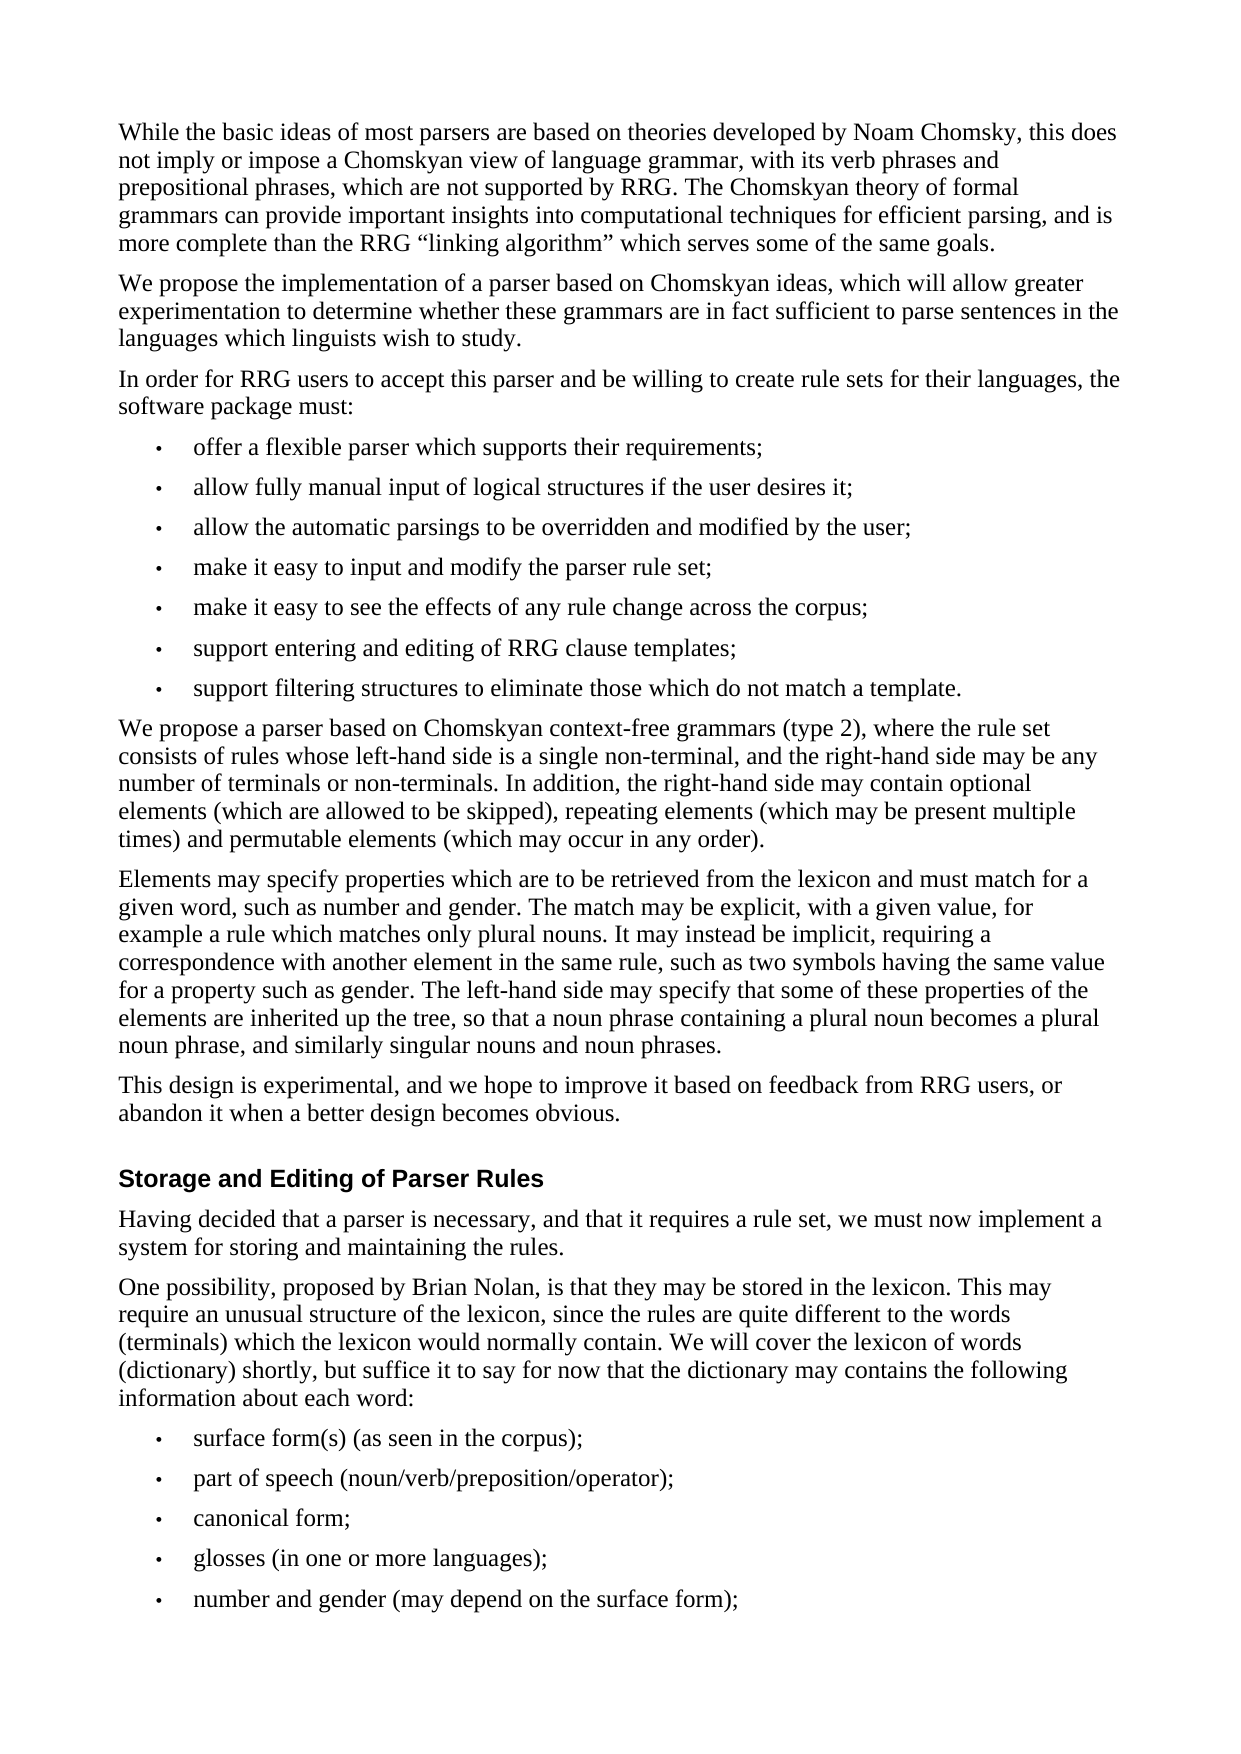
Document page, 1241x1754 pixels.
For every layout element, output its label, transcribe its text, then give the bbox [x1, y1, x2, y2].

text One possibility, proposed by Brian Nolan, is that they may be stored in the lexicon. This may require an unusual structure of the lexicon, since the rules are quite different to the words (terminals) which the lexicon would normally contain. We will cover the lexicon of words (dictionary) shortly, but suffice it to say for now that the dictionary may contains the following information about each word: [118, 1273, 1122, 1411]
list support filtering structures to eliminate those which do not match a template. [156, 674, 1122, 702]
text While the basic ideas of most parsers are based on theories developed by Noam Chomsky, this does not imply or impose a Chomskyan view of language grammar, with its verb phrases and prepositional phrases, which are not supported by RRG. The Chomskyan theory of formal grammars can provide important insights into computational techniques for efficient parsing, and is more complete than the RRG “linking algorithm” which serves some of the same goals. [118, 118, 1122, 257]
text Having decided that a parser is necessary, and that it requires a rule set, we must now implement a system for storing and maintaining the rules. [118, 1205, 1122, 1260]
subtitle Storage and Editing of Parser Rules [118, 1164, 1122, 1192]
list allow the automatic parsings to be overridden and modified by the user; [156, 513, 1122, 541]
list offer a flexible parser which supports their requirements; [156, 433, 1122, 460]
text This design is experimental, and we hope to improve it based on feedback from RRG users, or abandon it when a better design becomes obvious. [118, 1072, 1122, 1127]
list surface form(s) (as seen in the corpus); [156, 1424, 1122, 1452]
list canonical form; [156, 1504, 1122, 1532]
list make it easy to see the effects of any rule change across the corpus; [156, 593, 1122, 621]
text We propose a parser based on Chomskyan context-free grammars (type 2), where the rule set consists of rules whose left-hand side is a single non-terminal, and the right-hand side may be any number of terminals or non-terminals. In addition, the right-hand side may contain optional elements (which are allowed to be skipped), repeating elements (which may be present multiple times) and permutable elements (which may occur in any order). [118, 714, 1122, 853]
list support entering and editing of RRG clause templates; [156, 634, 1122, 661]
text Elements may specify properties which are to be retrieved from the lexicon and must match for a given word, such as number and gender. The match may be explicit, with a given value, for example a rule which matches only plural nouns. It may instead be implicit, requiring a correspondence with another element in the same rule, such as two symbols having the same value for a property such as gender. The left-hand side may specify that some of these properties of the elements are inherited up the tree, so that a noun phrase containing a plural noun becomes a plural noun phrase, and similarly singular nouns and noun phrases. [118, 865, 1122, 1059]
list make it easy to input and modify the parser rule set; [156, 553, 1122, 581]
text In order for RRG users to accept this parser and be willing to create rule sets for their languages, the software package must: [118, 365, 1122, 420]
list glosses (in one or more languages); [156, 1544, 1122, 1572]
text We propose the implementation of a parser based on Chomskyan ideas, which will allow greater experimentation to determine whether these grammars are in fact sufficient to parse sentences in the languages which linguists wish to study. [118, 269, 1122, 352]
list part of speech (noun/verb/preposition/operator); [156, 1464, 1122, 1492]
list number and gender (may depend on the surface form); [156, 1585, 1122, 1612]
list allow fully manual input of logical structures if the user desires it; [156, 473, 1122, 501]
